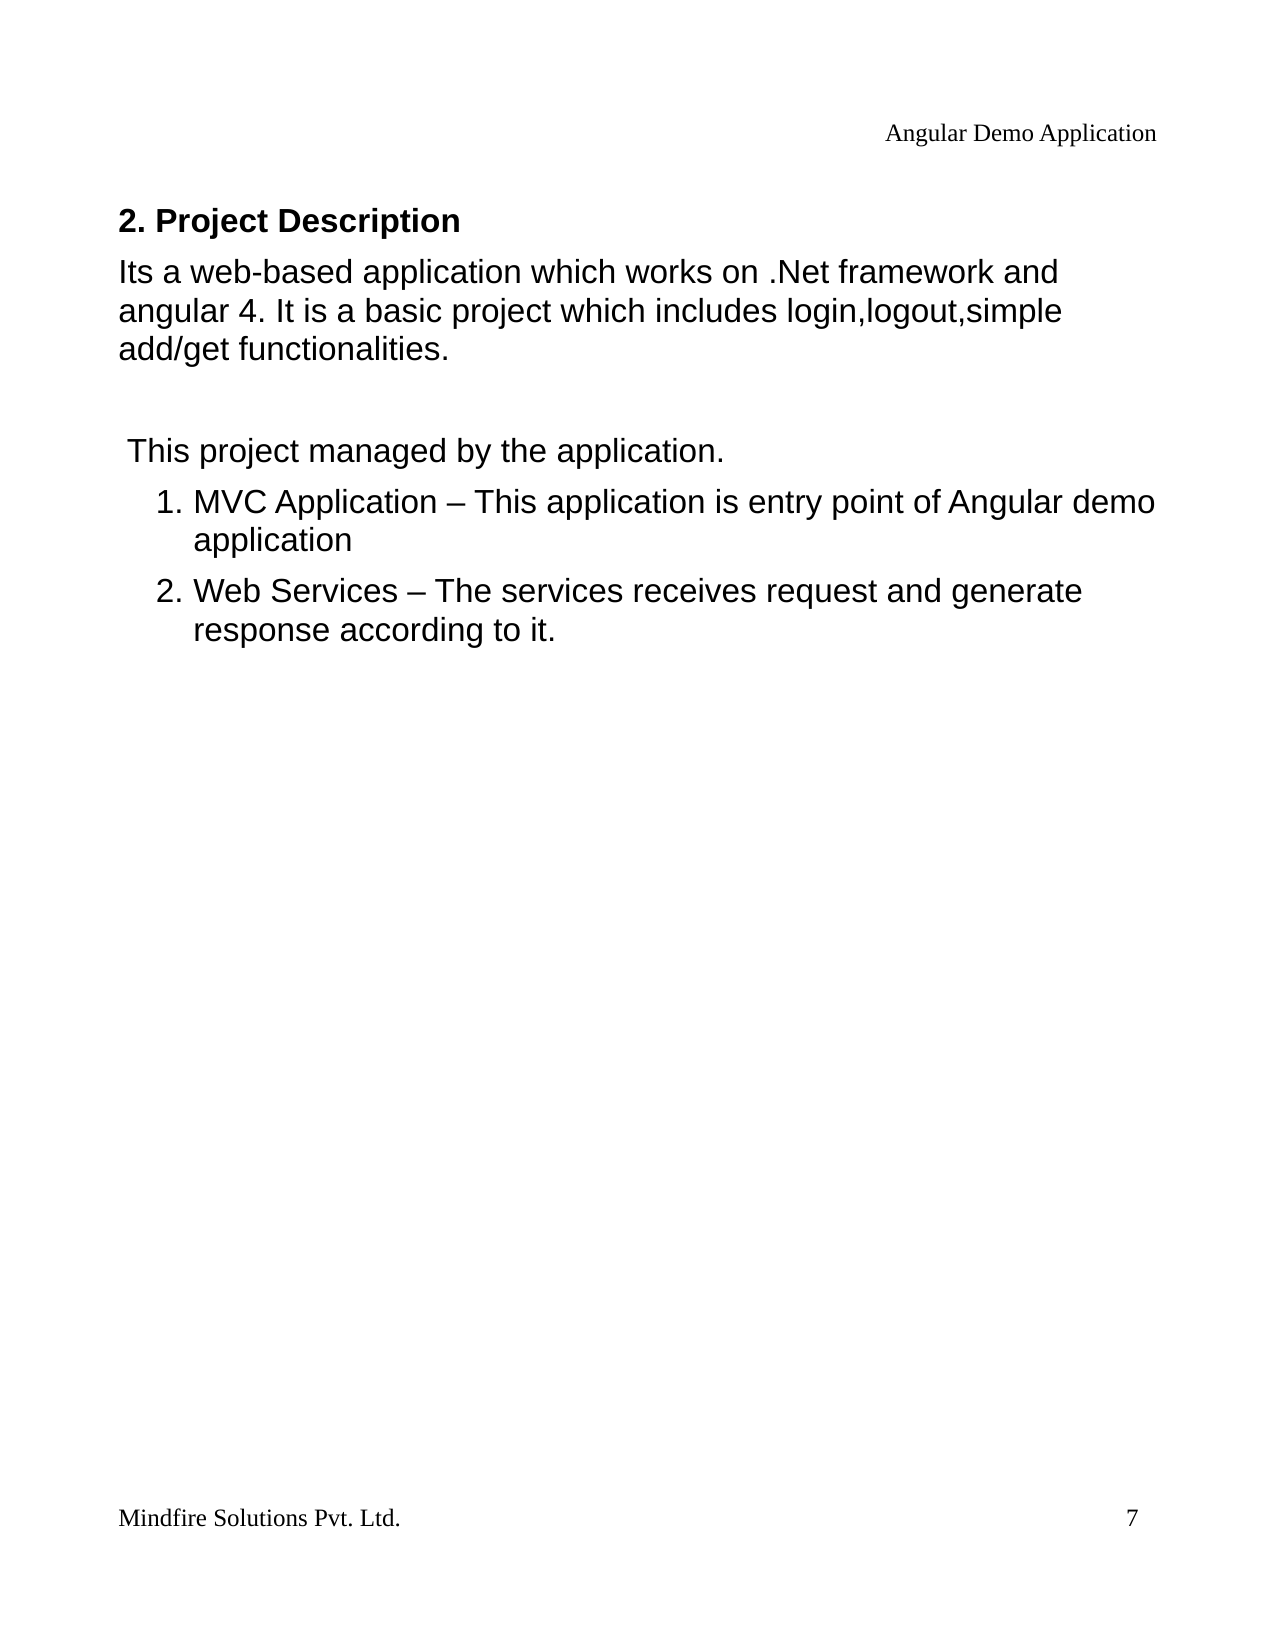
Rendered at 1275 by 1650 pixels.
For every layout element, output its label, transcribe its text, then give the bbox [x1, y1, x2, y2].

text This project managed by the application. [118, 431, 1157, 469]
text Its a web-based application which works on .Net framework and angular 4. It is a basic project which includes login,logout,simple add/get functionalities. [118, 252, 1157, 368]
list MVC Application – This application is entry point of Angular demo application [156, 482, 1157, 559]
subtitle 2. Project Description [118, 201, 1157, 240]
list Web Services – The services receives request and generate response according to it. [156, 571, 1157, 648]
